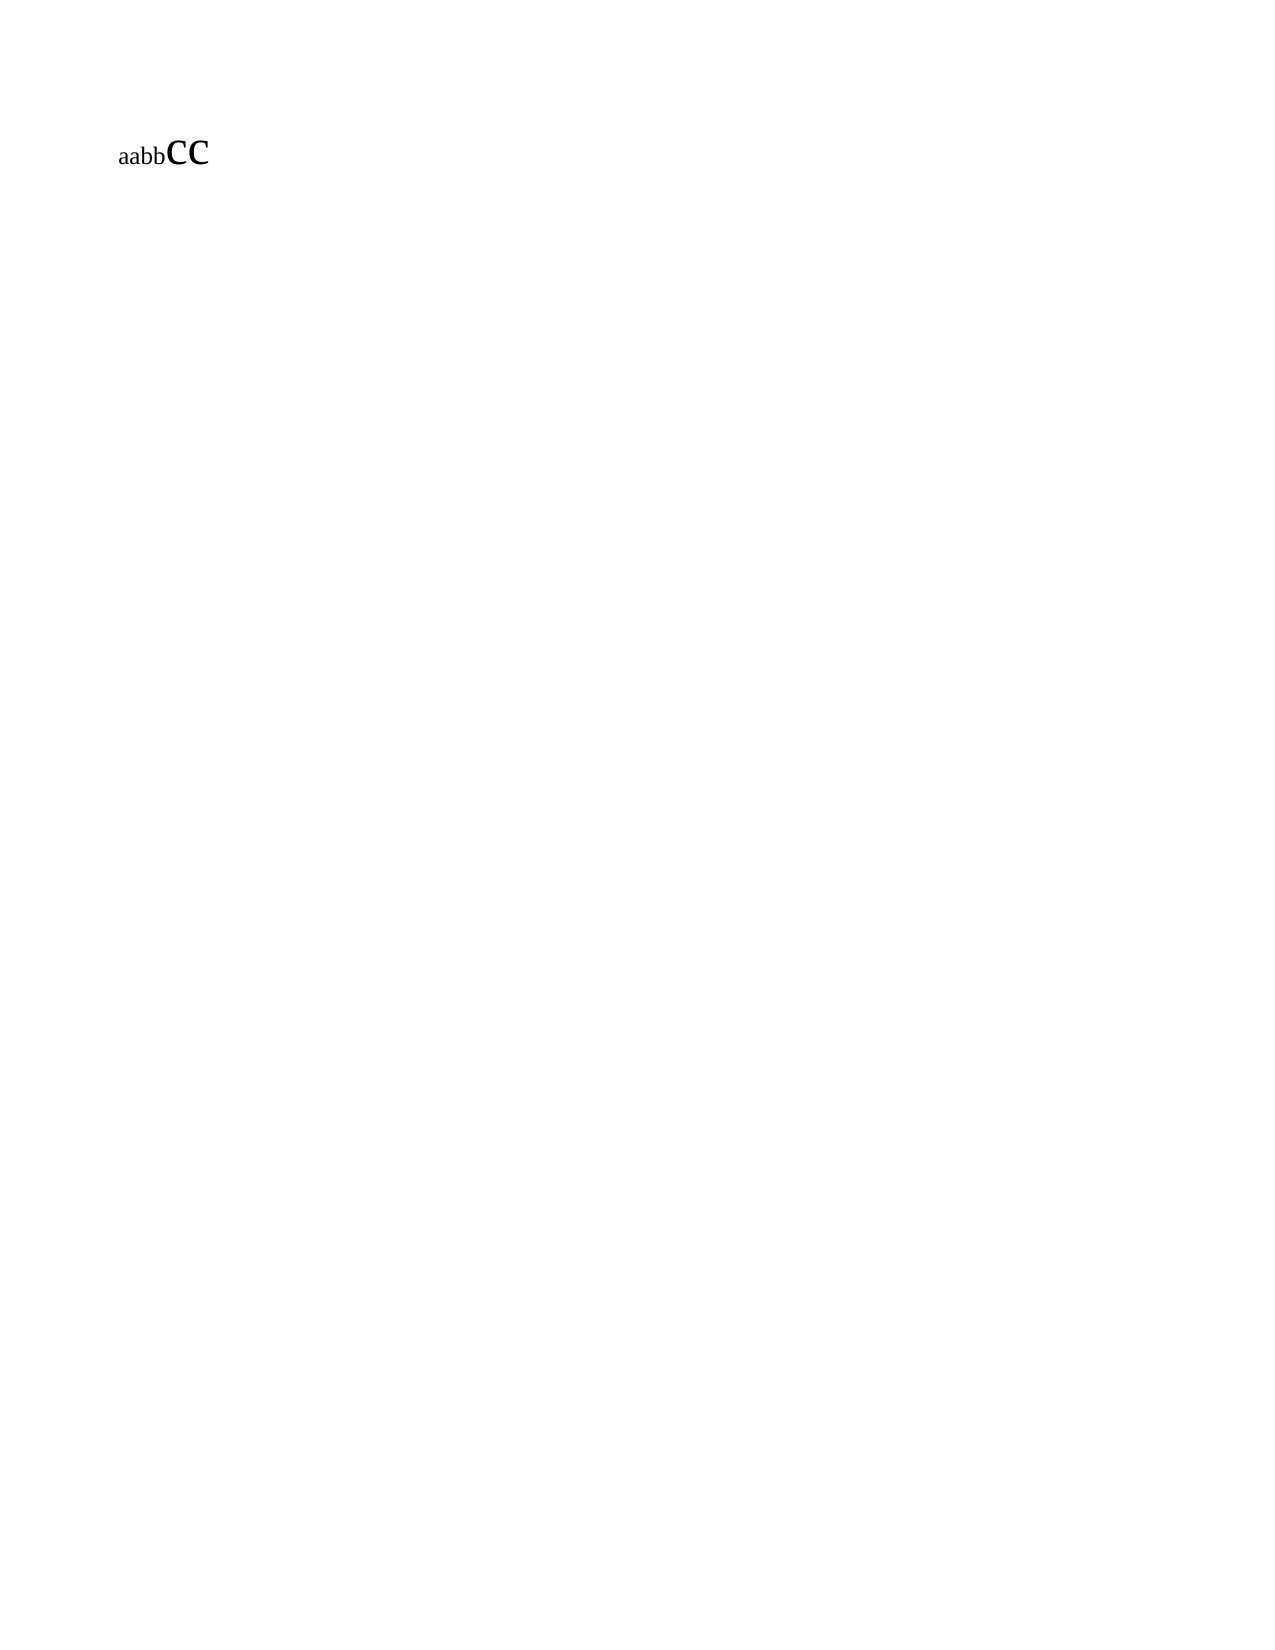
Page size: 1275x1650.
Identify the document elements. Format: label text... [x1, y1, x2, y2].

text aabbcc [118, 118, 1157, 176]
